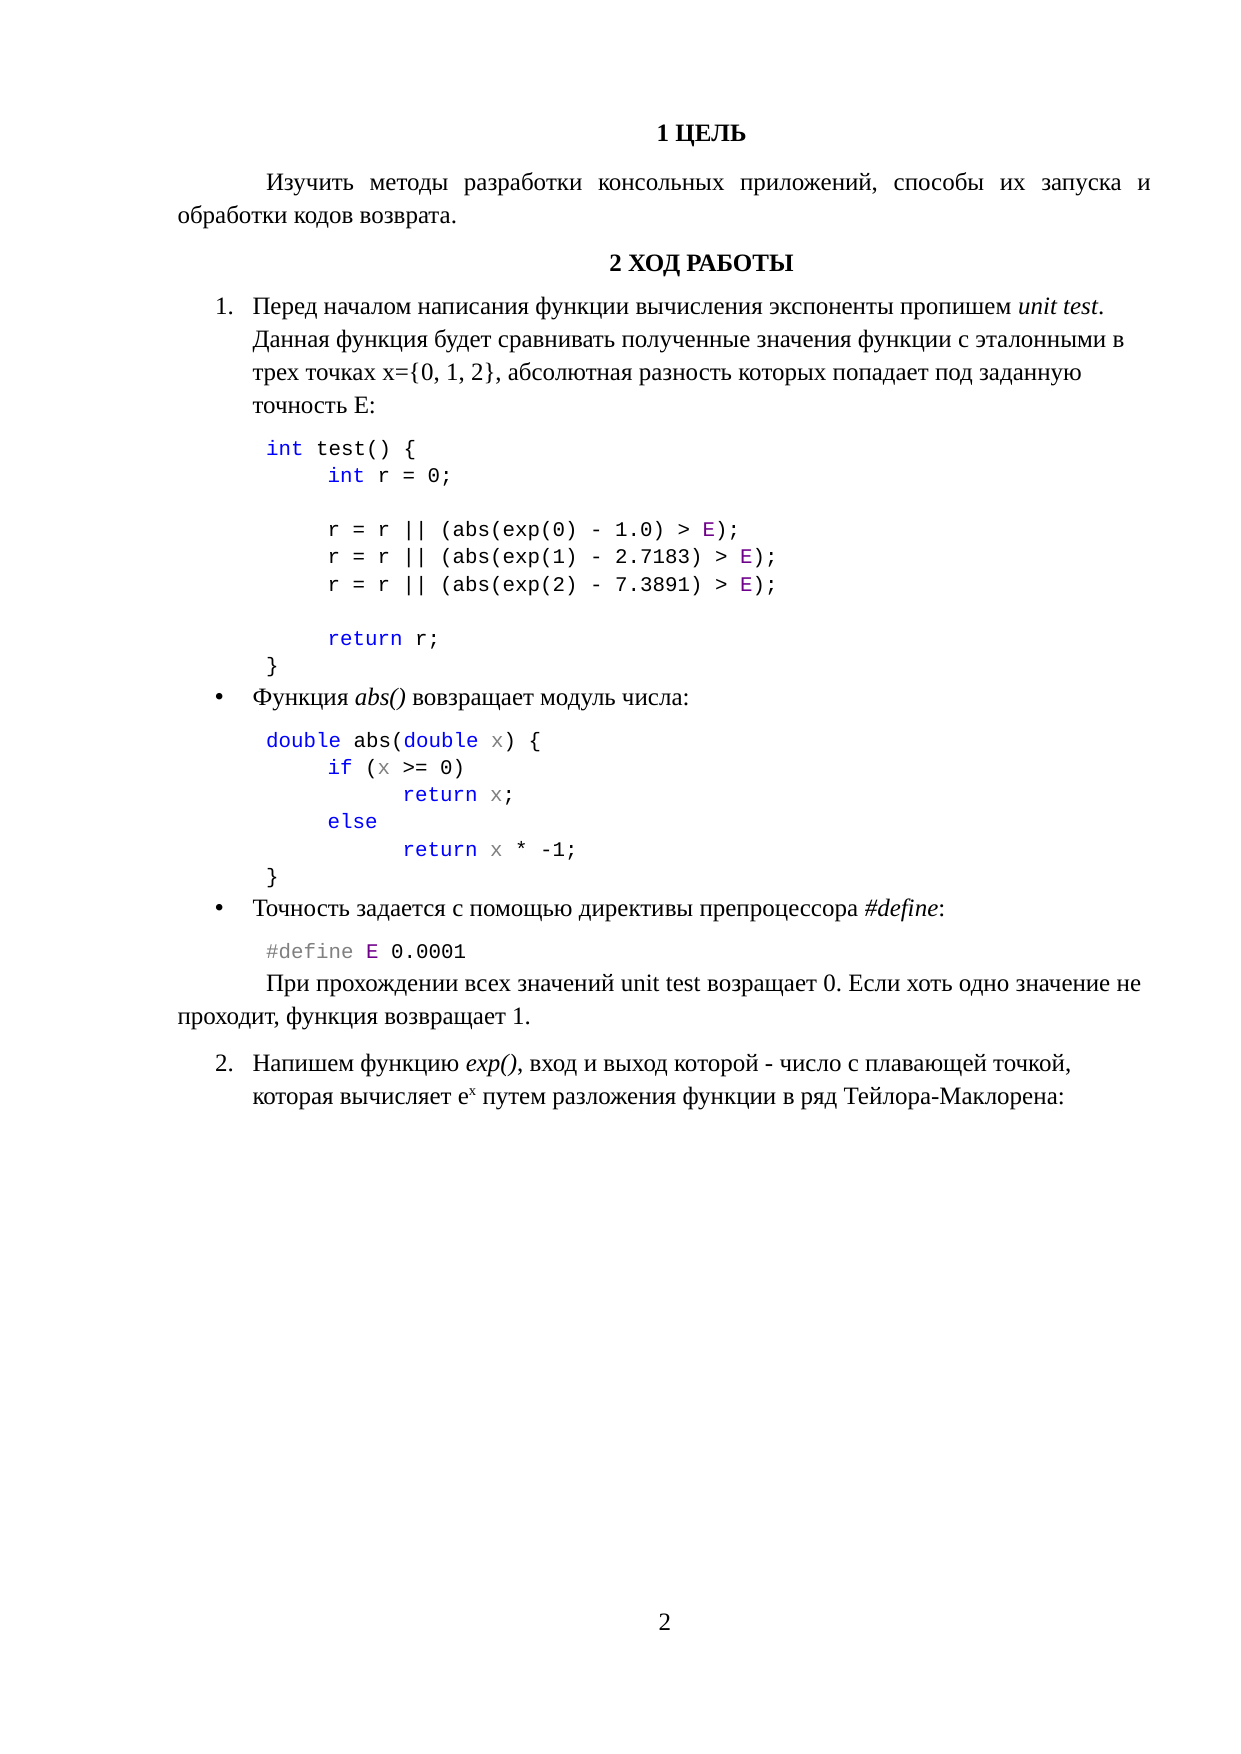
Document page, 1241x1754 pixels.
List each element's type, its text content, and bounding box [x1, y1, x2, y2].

text return r; [177, 628, 1152, 652]
text int test() { [177, 438, 1152, 461]
text #define E 0.0001 [177, 941, 1152, 964]
list Перед началом написания функции вычисления экспоненты пропишем unit test. Данная функция будет сравнивать полученные значения функции с эталонными в трех точках x={0, 1, 2}, абсолютная разность которых попадает под заданную точность E: [215, 291, 1152, 419]
text При прохождении всех значений unit test возращает 0. Если хоть одно значение не проходит, функция возвращает 1. [177, 968, 1152, 1029]
text r = r || (abs(exp(1) - 2.7183) > E); [177, 546, 1152, 570]
text r = r || (abs(exp(2) - 7.3891) > E); [177, 573, 1152, 597]
text return x; [177, 784, 1152, 808]
text } [177, 655, 1152, 679]
list Функция abs() вовзращает модуль числа: [215, 682, 1152, 711]
text Изучить методы разработки консольных приложений, способы их запуска и обработки кодов возврата. [177, 167, 1152, 229]
text int r = 0; [177, 465, 1152, 488]
list Напишем функцию exp(), вход и выход которой - число с плавающей точкой, которая вычисляет ex путем разложения функции в ряд Тейлора-Маклорена: [215, 1048, 1152, 1110]
list Точность задается с помощью директивы препроцессора #define: [215, 893, 1152, 922]
text return x * -1; [177, 839, 1152, 862]
subtitle 1 ЦЕЛЬ [177, 118, 1152, 147]
subtitle 2 ХОД РАБОТЫ [177, 248, 1152, 277]
text if (x >= 0) [177, 757, 1152, 781]
text double abs(double x) { [177, 730, 1152, 753]
text } [177, 866, 1152, 889]
text r = r || (abs(exp(0) - 1.0) > E); [177, 519, 1152, 543]
text else [177, 811, 1152, 835]
